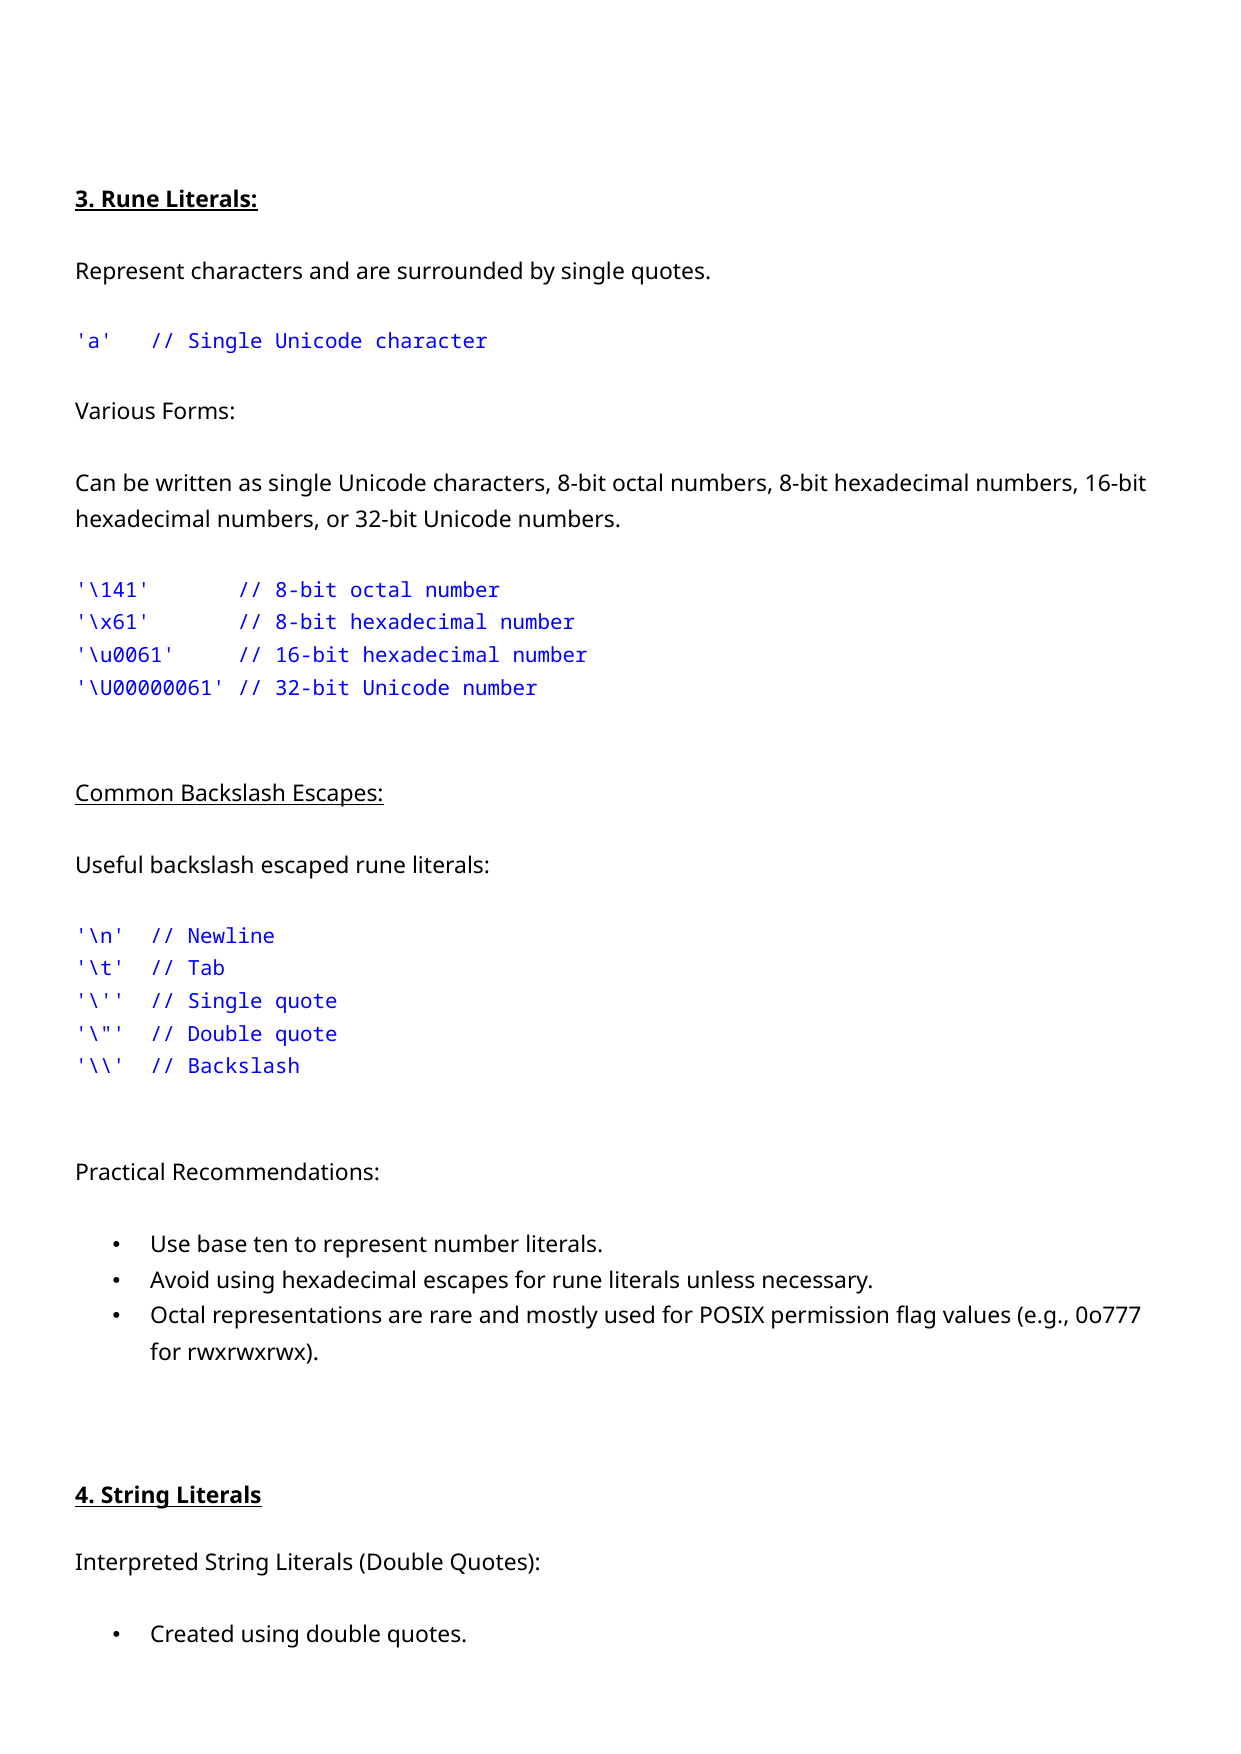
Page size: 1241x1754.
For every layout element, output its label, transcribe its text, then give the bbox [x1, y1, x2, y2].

text '\x61' // 8-bit hexadecimal number [75, 607, 1166, 636]
text Represent characters and are surrounded by single quotes. [75, 255, 1166, 286]
text 3. Rune Literals: [75, 183, 1166, 214]
text '\\' // Backslash [75, 1051, 1166, 1080]
text Practical Recommendations: [75, 1156, 1166, 1187]
text '\n' // Newline [75, 921, 1166, 949]
list Avoid using hexadecimal escapes for rune literals unless necessary. [112, 1263, 1166, 1295]
text '\t' // Tab [75, 953, 1166, 982]
text '\U00000061' // 32-bit Unicode number [75, 673, 1166, 701]
text '\141' // 8-bit octal number [75, 575, 1166, 603]
text '\u0061' // 16-bit hexadecimal number [75, 640, 1166, 668]
text Various Forms: [75, 395, 1166, 426]
subtitle 4. String Literals [75, 1479, 1166, 1510]
text Common Backslash Escapes: [75, 777, 1166, 808]
text 'a' // Single Unicode character [75, 327, 1166, 355]
text '\'' // Single quote [75, 986, 1166, 1014]
text Can be written as single Unicode characters, 8-bit octal numbers, 8-bit hexadecimal numbers, 16-bit hexadecimal numbers, or 32-bit Unicode numbers. [75, 467, 1166, 534]
text '\"' // Double quote [75, 1019, 1166, 1047]
list Octal representations are rare and mostly used for POSIX permission flag values (e.g., 0o777 for rwxrwxrwx). [112, 1299, 1166, 1367]
text Useful backslash escaped rune literals: [75, 849, 1166, 880]
list Created using double quotes. [112, 1618, 1166, 1649]
text Interpreted String Literals (Double Quotes): [75, 1546, 1166, 1578]
list Use base ten to represent number literals. [112, 1228, 1166, 1259]
